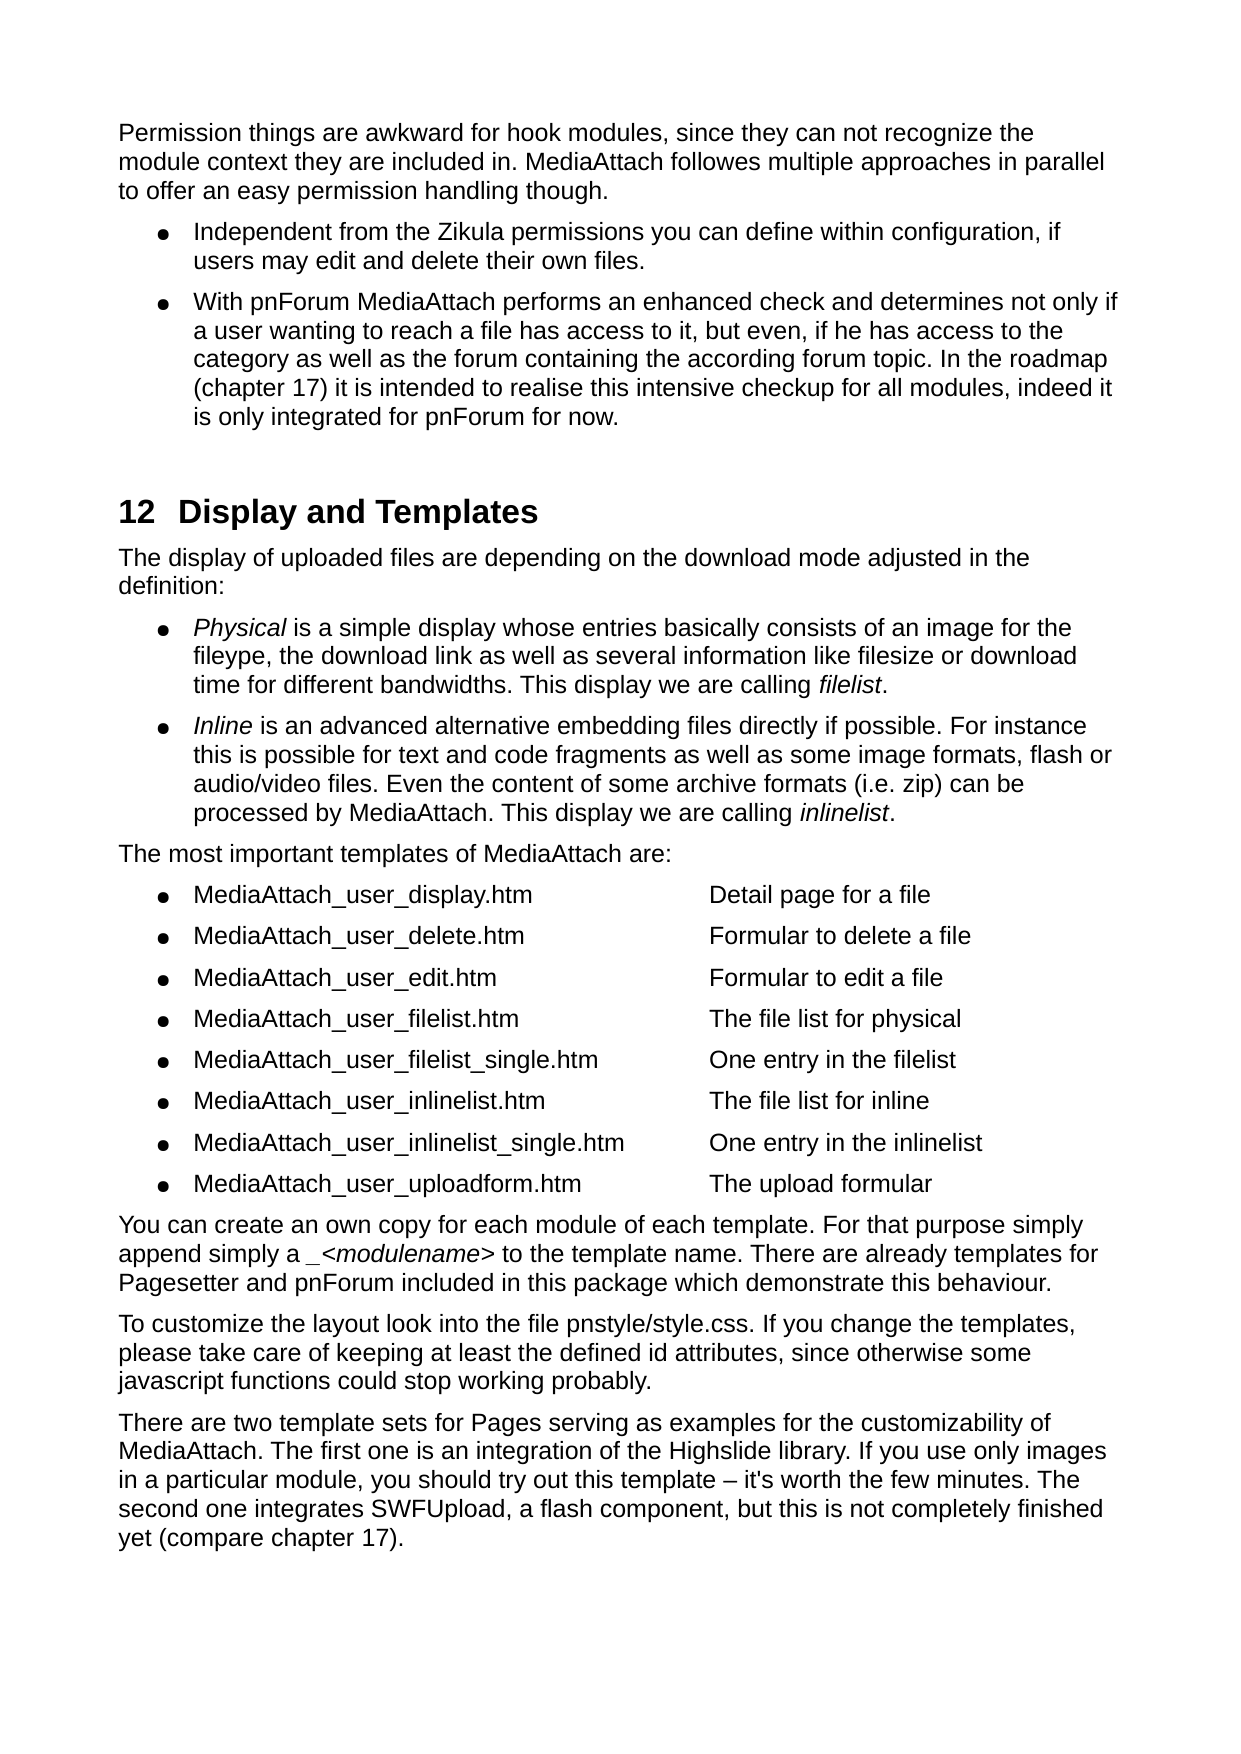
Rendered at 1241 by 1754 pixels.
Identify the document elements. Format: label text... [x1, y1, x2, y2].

text The display of uploaded files are depending on the download mode adjusted in the definition: [118, 543, 1122, 600]
list MediaAttach_user_inlinelist_single.htm One entry in the inlinelist [156, 1128, 1122, 1156]
text There are two template sets for Pages serving as examples for the customizability of MediaAttach. The first one is an integration of the Highslide library. If you use only images in a particular module, you should try out this template – it's worth the few minutes. The second one integrates SWFUpload, a flash component, but this is not completely finished yet (compare chapter 17). [118, 1408, 1122, 1551]
list Inline is an advanced alternative embedding files directly if possible. For instance this is possible for text and code fragments as well as some image formats, flash or audio/video files. Even the content of some archive formats (i.e. zip) can be processed by MediaAttach. This display we are calling inlinelist. [156, 711, 1122, 826]
text You can create an own copy for each module of each template. For that purpose simply append simply a _<modulename> to the template name. There are already templates for Pagesetter and pnForum included in this package which demonstrate this behaviour. [118, 1210, 1122, 1296]
text To customize the layout look into the file pnstyle/style.css. If you change the templates, please take care of keeping at least the defined id attributes, since otherwise some javascript functions could stop working probably. [118, 1309, 1122, 1395]
list MediaAttach_user_delete.htm Formular to delete a file [156, 921, 1122, 950]
list MediaAttach_user_inlinelist.htm The file list for inline [156, 1086, 1122, 1115]
list Physical is a simple display whose entries basically consists of an image for the fileype, the download link as well as several information like filesize or download time for different bandwidths. This display we are calling filelist. [156, 613, 1122, 699]
list MediaAttach_user_edit.htm Formular to edit a file [156, 963, 1122, 991]
text Permission things are awkward for hook modules, since they can not recognize the module context they are included in. MediaAttach followes multiple approaches in parallel to offer an easy permission handling though. [118, 118, 1122, 204]
list MediaAttach_user_filelist_single.htm One entry in the filelist [156, 1045, 1122, 1074]
list Independent from the Zikula permissions you can define within configuration, if users may edit and delete their own files. [156, 217, 1122, 274]
list With pnForum MediaAttach performs an enhanced check and determines not only if a user wanting to reach a file has access to it, but even, if he has access to the category as well as the forum containing the according forum topic. In the roadmap (chapter 17) it is intended to realise this intensive checkup for all modules, indeed it is only integrated for pnForum for now. [156, 287, 1122, 431]
text The most important templates of MediaAttach are: [118, 839, 1122, 868]
list MediaAttach_user_filelist.htm The file list for physical [156, 1004, 1122, 1033]
list MediaAttach_user_uploadform.htm The upload formular [156, 1169, 1122, 1198]
subtitle Display and Templates [118, 492, 1122, 530]
list MediaAttach_user_display.htm Detail page for a file [156, 880, 1122, 909]
